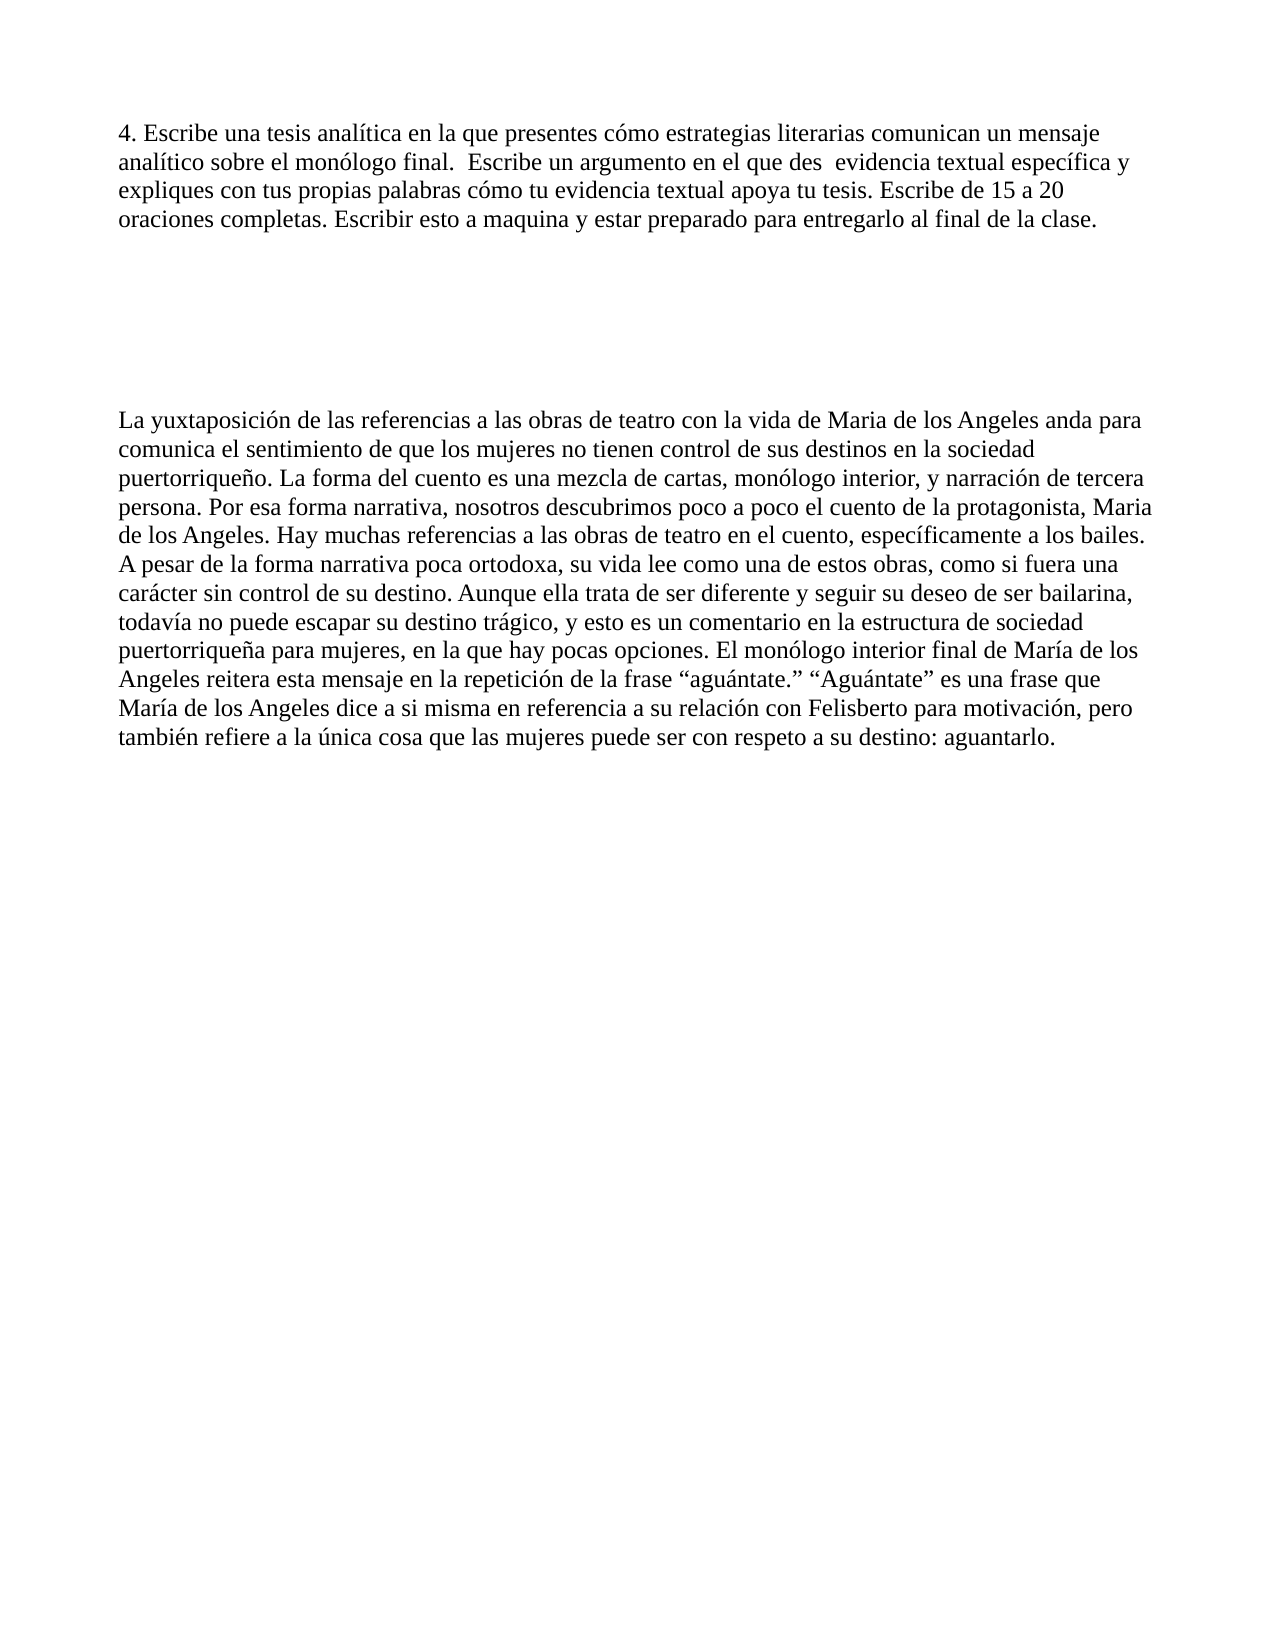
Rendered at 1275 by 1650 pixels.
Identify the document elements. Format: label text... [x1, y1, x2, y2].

text La yuxtaposición de las referencias a las obras de teatro con la vida de Maria de los Angeles anda para comunica el sentimiento de que los mujeres no tienen control de sus destinos en la sociedad puertorriqueño. La forma del cuento es una mezcla de cartas, monólogo interior, y narración de tercera persona. Por esa forma narrativa, nosotros descubrimos poco a poco el cuento de la protagonista, Maria de los Angeles. Hay muchas referencias a las obras de teatro en el cuento, específicamente a los bailes. A pesar de la forma narrativa poca ortodoxa, su vida lee como una de estos obras, como si fuera una carácter sin control de su destino. Aunque ella trata de ser diferente y seguir su deseo de ser bailarina, todavía no puede escapar su destino trágico, y esto es un comentario en la estructura de sociedad puertorriqueña para mujeres, en la que hay pocas opciones. El monólogo interior final de María de los Angeles reitera esta mensaje en la repetición de la frase “aguántate.” “Aguántate” es una frase que María de los Angeles dice a si misma en referencia a su relación con Felisberto para motivación, pero también refiere a la única cosa que las mujeres puede ser con respeto a su destino: aguantarlo. [118, 406, 1157, 751]
text 4. Escribe una tesis analítica en la que presentes cómo estrategias literarias comunican un mensaje analítico sobre el monólogo final. Escribe un argumento en el que des evidencia textual específica y expliques con tus propias palabras cómo tu evidencia textual apoya tu tesis. Escribe de 15 a 20 oraciones completas. Escribir esto a maquina y estar preparado para entregarlo al final de la clase. [118, 118, 1157, 233]
